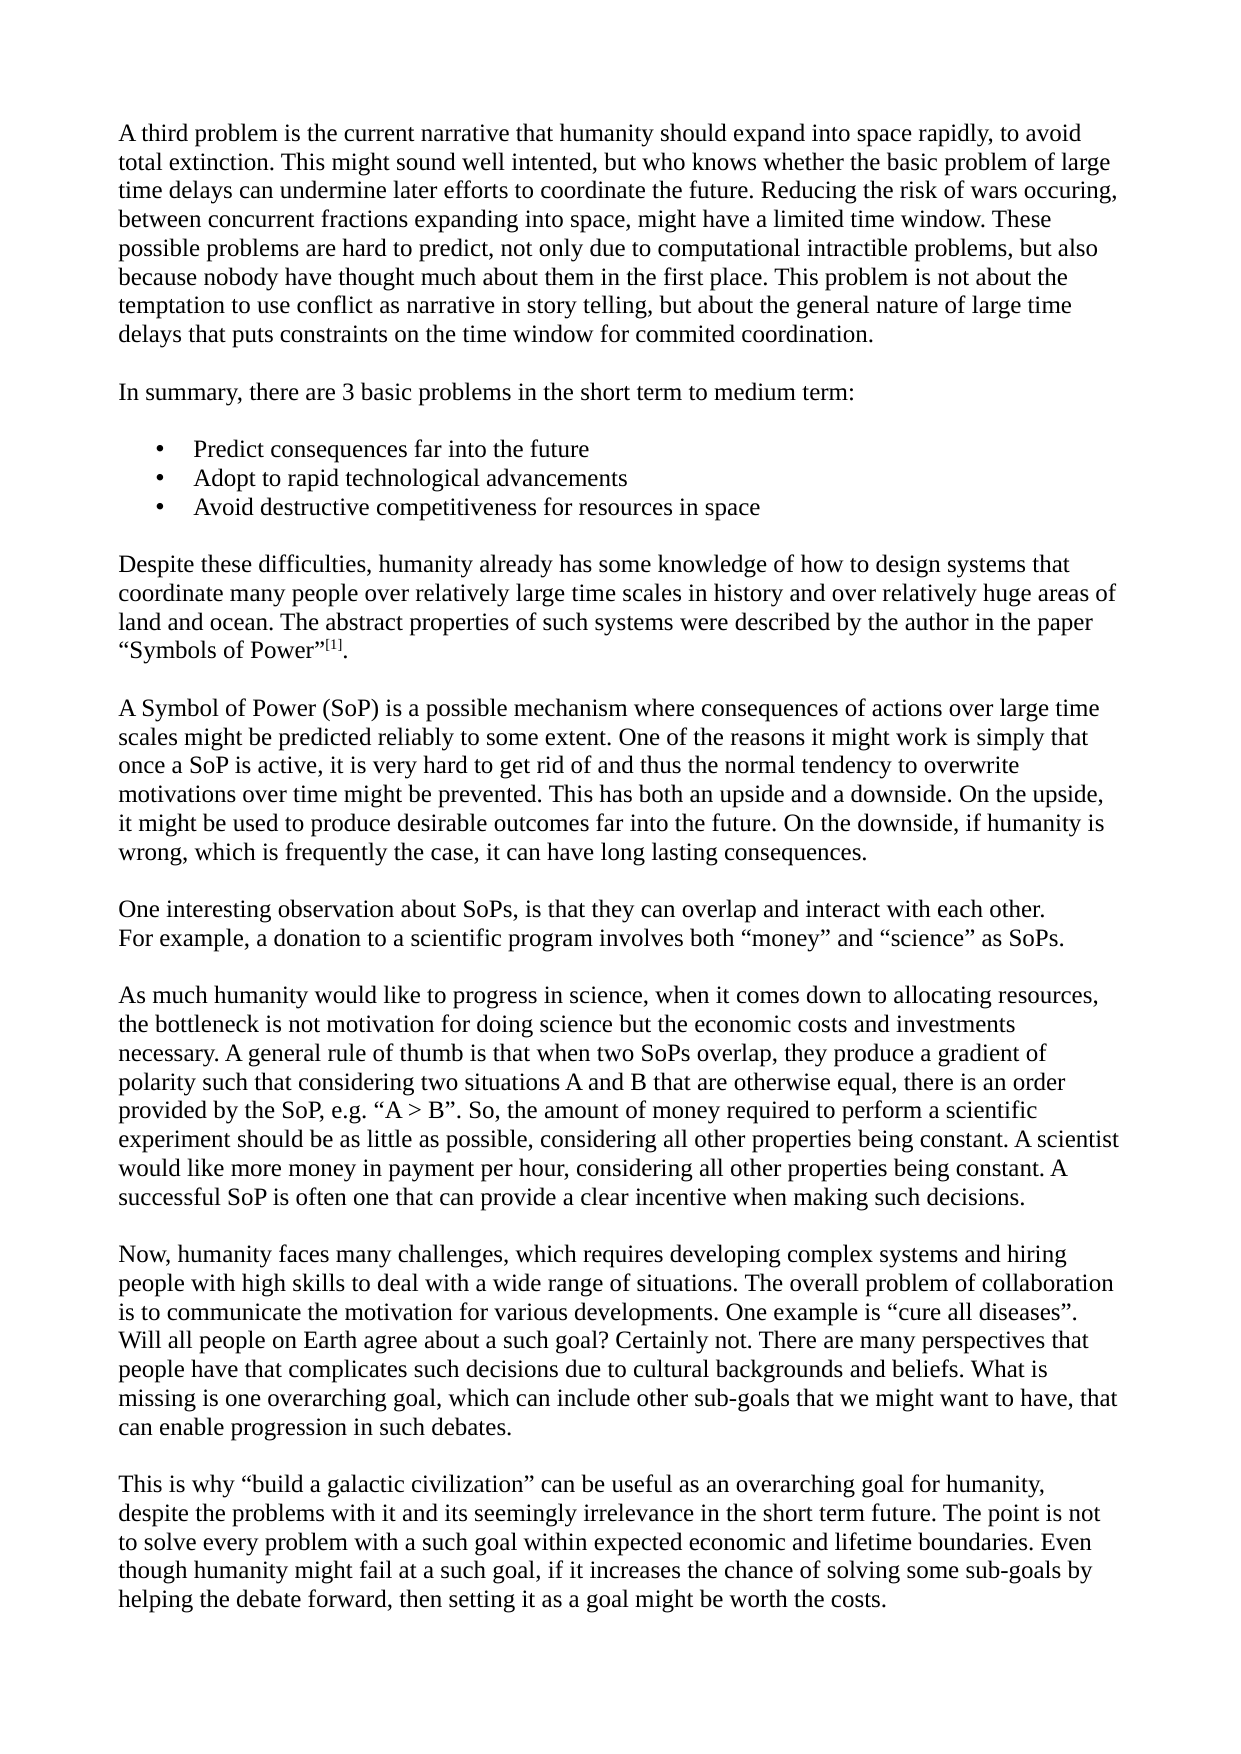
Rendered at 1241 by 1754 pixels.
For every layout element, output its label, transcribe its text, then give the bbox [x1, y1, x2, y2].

text One interesting observation about SoPs, is that they can overlap and interact with each other. For example, a donation to a scientific program involves both “money” and “science” as SoPs. [118, 894, 1122, 952]
list Avoid destructive competitiveness for resources in space [156, 492, 1122, 521]
text Despite these difficulties, humanity already has some knowledge of how to design systems that coordinate many people over relatively large time scales in history and over relatively huge areas of land and ocean. The abstract properties of such systems were described by the author in the paper “Symbols of Power”[1]. [118, 549, 1122, 664]
text A Symbol of Power (SoP) is a possible mechanism where consequences of actions over large time scales might be predicted reliably to some extent. One of the reasons it might work is simply that once a SoP is active, it is very hard to get rid of and thus the normal tendency to overwrite motivations over time might be prevented. This has both an upside and a downside. On the upside, it might be used to produce desirable outcomes far into the future. On the downside, if humanity is wrong, which is frequently the case, it can have long lasting consequences. [118, 693, 1122, 866]
list Predict consequences far into the future [156, 434, 1122, 463]
text In summary, there are 3 basic problems in the short term to medium term: [118, 377, 1122, 406]
text As much humanity would like to progress in science, when it comes down to allocating resources, the bottleneck is not motivation for doing science but the economic costs and investments necessary. A general rule of thumb is that when two SoPs overlap, they produce a gradient of polarity such that considering two situations A and B that are otherwise equal, there is an order provided by the SoP, e.g. “A > B”. So, the amount of money required to perform a scientific experiment should be as little as possible, considering all other properties being constant. A scientist would like more money in payment per hour, considering all other properties being constant. A successful SoP is often one that can provide a clear incentive when making such decisions. [118, 981, 1122, 1211]
text A third problem is the current narrative that humanity should expand into space rapidly, to avoid total extinction. This might sound well intented, but who knows whether the basic problem of large time delays can undermine later efforts to coordinate the future. Reducing the risk of wars occuring, between concurrent fractions expanding into space, might have a limited time window. These possible problems are hard to predict, not only due to computational intractible problems, but also because nobody have thought much about them in the first place. This problem is not about the temptation to use conflict as narrative in story telling, but about the general nature of large time delays that puts constraints on the time window for commited coordination. [118, 118, 1122, 348]
list Adopt to rapid technological advancements [156, 463, 1122, 492]
text This is why “build a galactic civilization” can be useful as an overarching goal for humanity, despite the problems with it and its seemingly irrelevance in the short term future. The point is not to solve every problem with a such goal within expected economic and lifetime boundaries. Even though humanity might fail at a such goal, if it increases the chance of solving some sub-goals by helping the debate forward, then setting it as a goal might be worth the costs. [118, 1469, 1122, 1613]
text Now, humanity faces many challenges, which requires developing complex systems and hiring people with high skills to deal with a wide range of situations. The overall problem of collaboration is to communicate the motivation for various developments. One example is “cure all diseases”. Will all people on Earth agree about a such goal? Certainly not. There are many perspectives that people have that complicates such decisions due to cultural backgrounds and beliefs. What is missing is one overarching goal, which can include other sub-goals that we might want to have, that can enable progression in such debates. [118, 1239, 1122, 1441]
